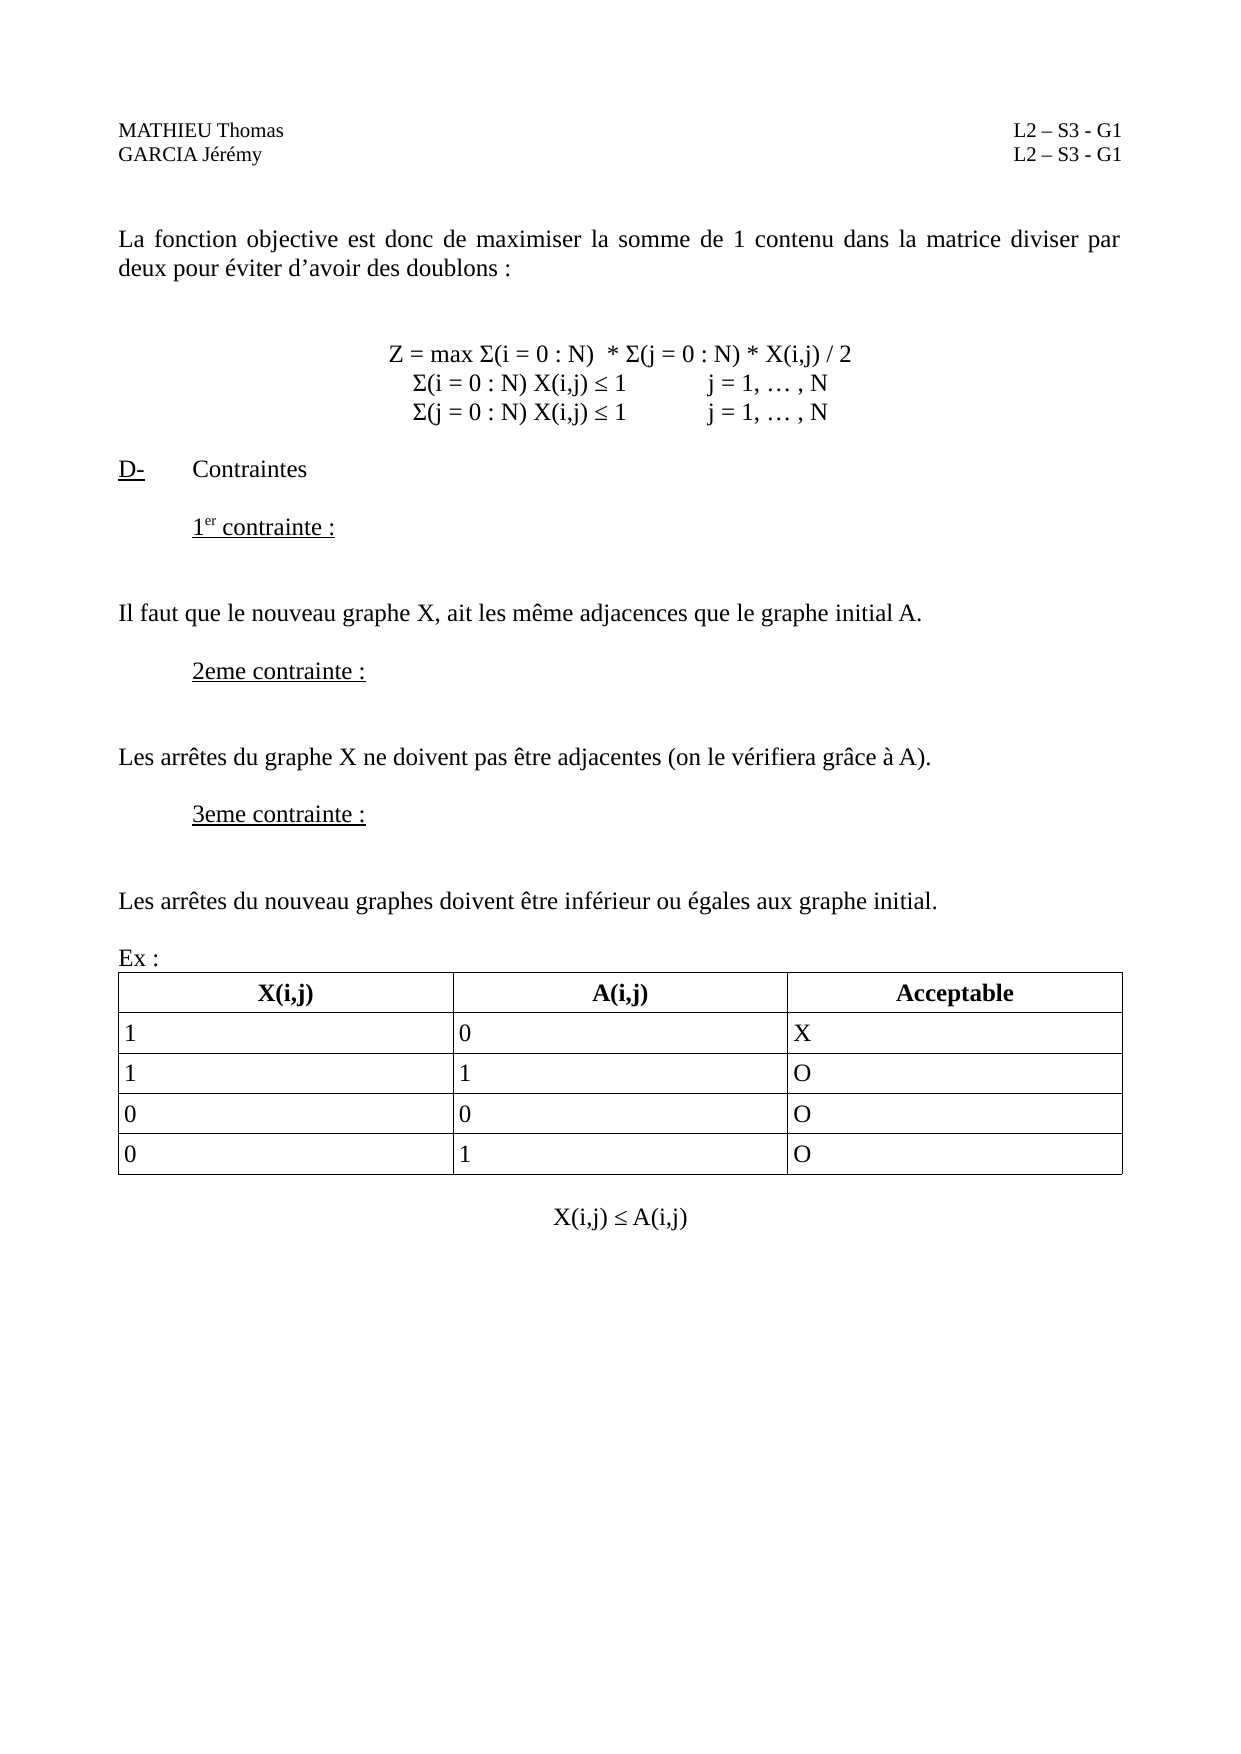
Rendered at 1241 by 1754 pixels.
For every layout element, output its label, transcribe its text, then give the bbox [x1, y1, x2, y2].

text Ʃ(i = 0 : N) X(i,j) ≤ 1 j = 1, … , N [118, 368, 1122, 397]
text X(i,j) ≤ A(i,j) [118, 1202, 1122, 1231]
text Ʃ(j = 0 : N) X(i,j) ≤ 1 j = 1, … , N [118, 397, 1122, 426]
text Z = max Ʃ(i = 0 : N) * Ʃ(j = 0 : N) * X(i,j) / 2 [118, 339, 1122, 368]
text D- Contraintes [118, 454, 1122, 483]
table_cell 1 [119, 1013, 453, 1053]
text Les arrêtes du graphe X ne doivent pas être adjacentes (on le vérifiera grâce à A). [118, 742, 1122, 771]
table_cell 1 [454, 1134, 787, 1173]
table_cell X [788, 1013, 1122, 1053]
text La fonction objective est donc de maximiser la somme de 1 contenu dans la matrice diviser par deux pour éviter d’avoir des doublons : [118, 224, 1122, 282]
text Il faut que le nouveau graphe X, ait les même adjacences que le graphe initial A. [118, 598, 1122, 627]
text Les arrêtes du nouveau graphes doivent être inférieur ou égales aux graphe initial. [118, 886, 1122, 914]
text 2eme contrainte : [118, 656, 1122, 684]
table_cell O [788, 1134, 1122, 1173]
text 3eme contrainte : [118, 799, 1122, 828]
table_cell 0 [119, 1134, 453, 1173]
table_cell O [788, 1054, 1122, 1093]
table_cell 1 [454, 1054, 787, 1093]
table_header A(i,j) [454, 973, 787, 1012]
text Ex : [118, 943, 1122, 972]
table_header X(i,j) [119, 973, 453, 1012]
table_header Acceptable [788, 973, 1122, 1012]
table_cell O [788, 1094, 1122, 1133]
text 1er contrainte : [118, 512, 1122, 541]
table_cell 0 [454, 1013, 787, 1053]
table_cell 0 [454, 1094, 787, 1133]
table_cell 1 [119, 1054, 453, 1093]
table_cell 0 [119, 1094, 453, 1133]
